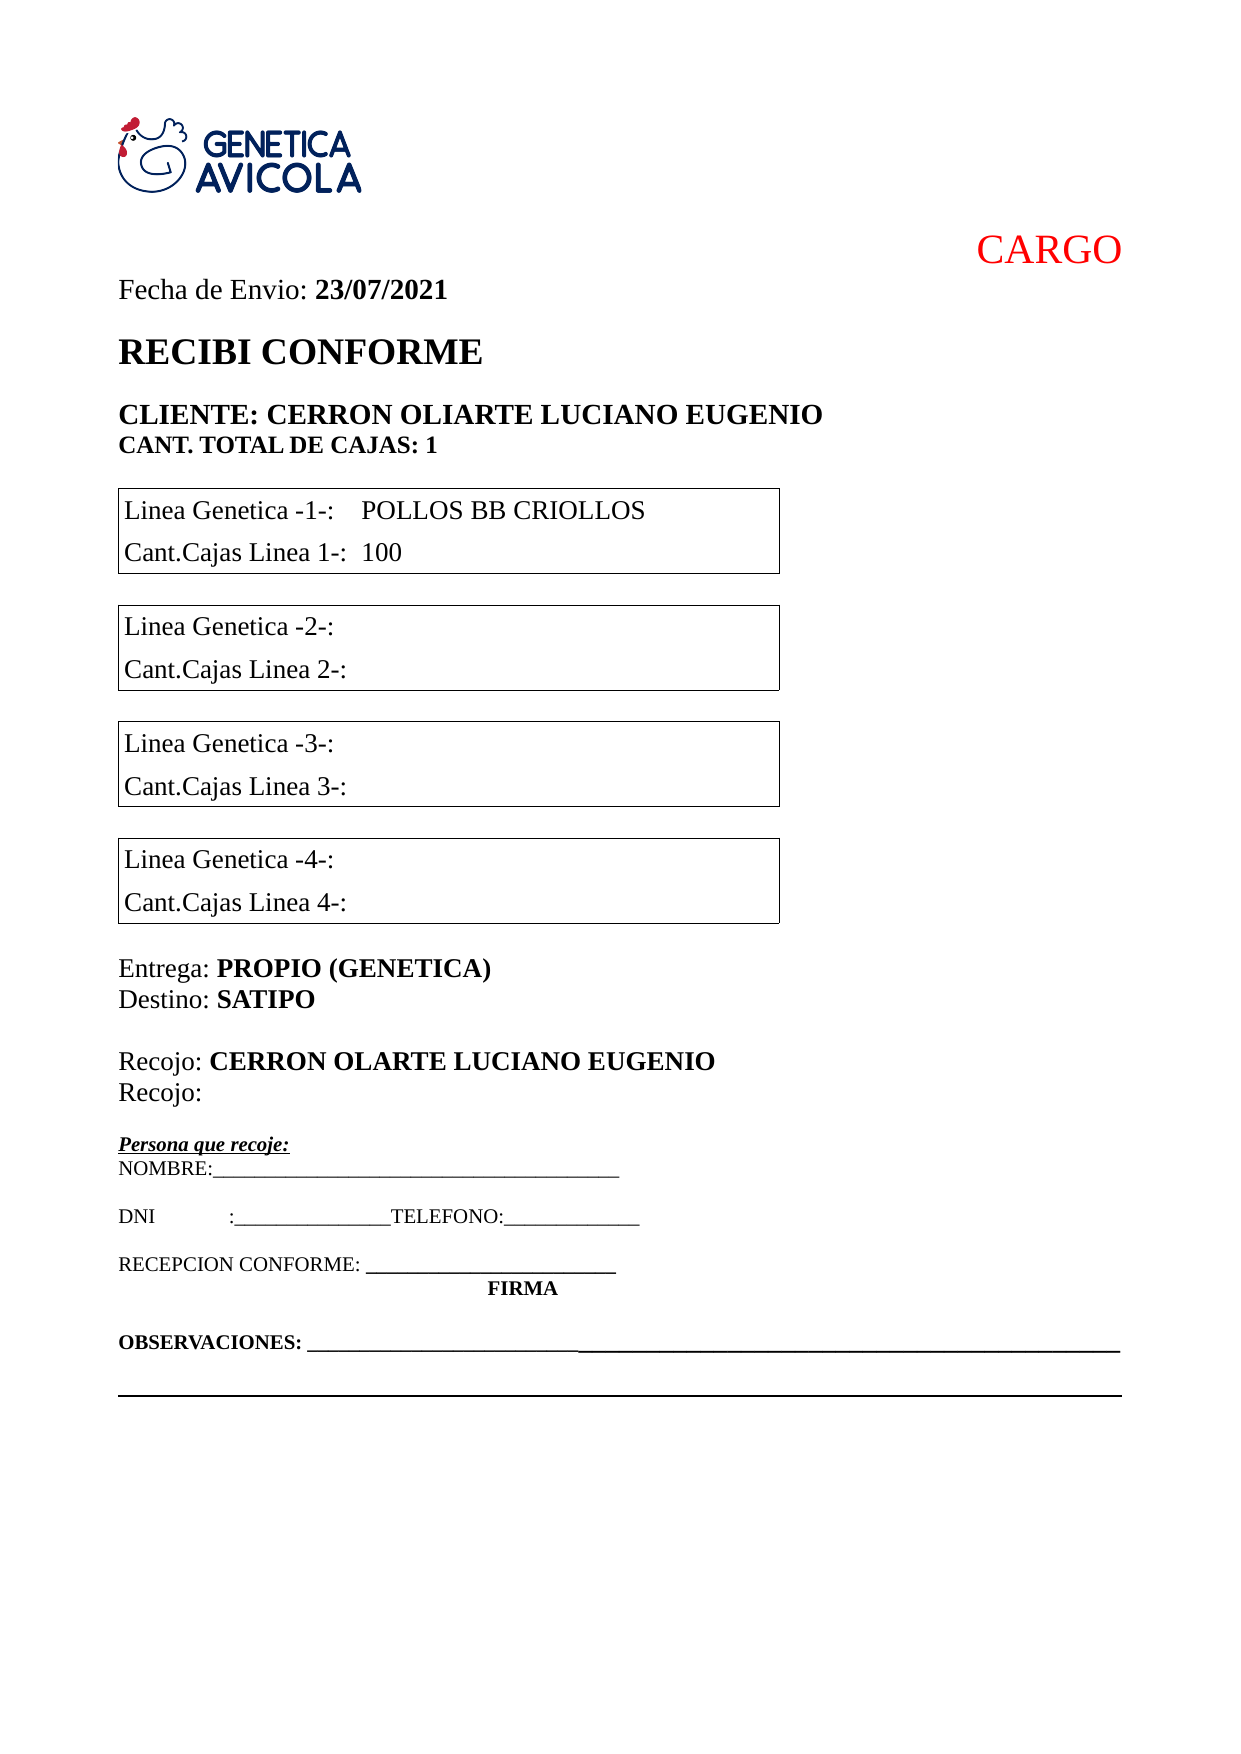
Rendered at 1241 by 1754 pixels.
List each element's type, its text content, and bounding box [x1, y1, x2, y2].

text Persona que recoje: [118, 1132, 1122, 1156]
table_cell [356, 764, 779, 806]
table_cell Cant.Cajas Linea 4-: [119, 880, 356, 923]
table_cell [356, 880, 779, 923]
table_header POLLOS BB CRIOLLOS [356, 489, 779, 531]
text Entrega: PROPIO (GENETICA) [118, 952, 1122, 983]
table_cell Linea Genetica -2-: [119, 606, 356, 647]
table_cell [356, 691, 779, 721]
text Destino: SATIPO [118, 983, 1122, 1014]
table_header Linea Genetica -1-: [119, 489, 356, 531]
table_cell [356, 574, 779, 604]
text Recojo: CERRON OLARTE LUCIANO EUGENIO [118, 1045, 1122, 1076]
text Recojo: [118, 1076, 1122, 1108]
text OBSERVACIONES: __________________________________________________________________ [118, 1324, 1122, 1355]
picture [117, 117, 362, 193]
table_cell 100 [356, 531, 779, 573]
table_cell [118, 691, 356, 721]
table_cell Linea Genetica -3-: [119, 722, 356, 764]
table_cell Linea Genetica -4-: [119, 839, 356, 880]
text RECEPCION CONFORME: ________________________ [118, 1252, 1122, 1276]
text FIRMA [118, 1276, 1122, 1300]
text CANT. TOTAL DE CAJAS: 1 [118, 431, 1122, 459]
text CARGO [118, 224, 1122, 272]
table_cell [356, 807, 779, 838]
text NOMBRE:_______________________________________ [118, 1156, 1122, 1180]
table_cell [356, 839, 779, 880]
table_cell Cant.Cajas Linea 2-: [119, 647, 356, 690]
text RECIBI CONFORME [118, 330, 1122, 373]
table_cell Cant.Cajas Linea 1-: [119, 531, 356, 573]
table_cell [356, 647, 779, 690]
table_cell [356, 606, 779, 647]
text Fecha de Envio: 23/07/2021 [118, 272, 1122, 306]
table_cell [356, 722, 779, 764]
table_cell [118, 574, 356, 604]
table_cell [118, 807, 356, 838]
table_cell Cant.Cajas Linea 3-: [119, 764, 356, 806]
text CLIENTE: CERRON OLIARTE LUCIANO EUGENIO [118, 397, 1122, 431]
text DNI :_______________TELEFONO:_____________ [118, 1204, 1122, 1228]
